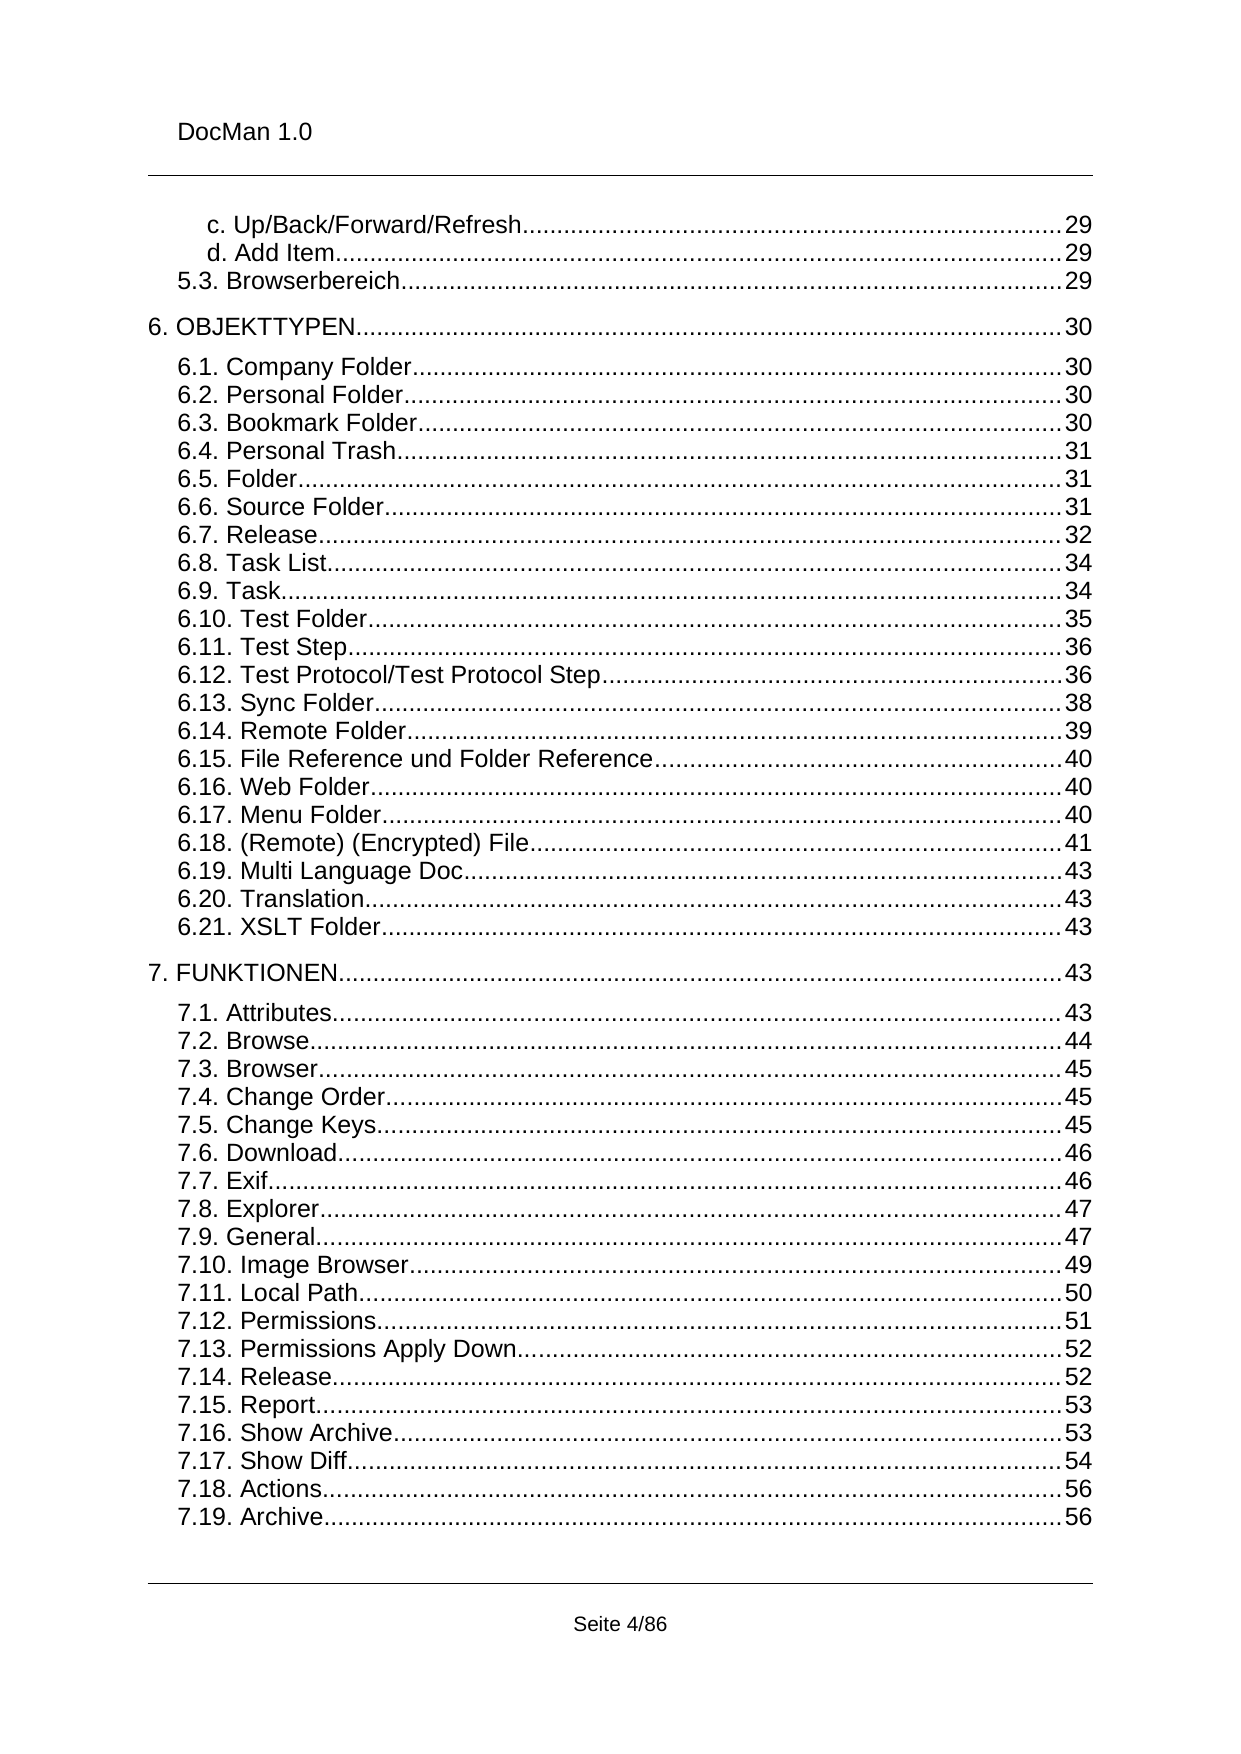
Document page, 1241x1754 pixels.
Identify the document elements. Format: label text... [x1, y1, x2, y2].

text 7.14. Release... 52 [177, 1363, 1093, 1391]
text 7.9. General... 47 [177, 1223, 1093, 1251]
text 6.9. Task 34 [177, 577, 1093, 605]
text 6.8. Task List 34 [177, 549, 1093, 577]
text 7.19. Archive 56 [177, 1503, 1093, 1531]
text 6.15. File Reference und Folder Reference 40 [177, 745, 1093, 773]
text 7.12. Permissions... 51 [177, 1307, 1093, 1335]
text 6. Objekttypen 30 [148, 313, 1093, 341]
text 6.16. Web Folder 40 [177, 773, 1093, 801]
text 7.16. Show Archive 53 [177, 1419, 1093, 1447]
text 6.1. Company Folder 30 [177, 353, 1093, 381]
text 7. Funktionen 43 [148, 959, 1093, 987]
text 6.21. XSLT Folder 43 [177, 913, 1093, 941]
text 7.13. Permissions Apply Down... 52 [177, 1335, 1093, 1363]
text 6.13. Sync Folder 38 [177, 689, 1093, 717]
text 6.14. Remote Folder 39 [177, 717, 1093, 745]
text 6.10. Test Folder 35 [177, 605, 1093, 633]
text d. Add Item 29 [207, 239, 1093, 267]
text c. Up/Back/Forward/Refresh 29 [207, 211, 1093, 239]
text 6.6. Source Folder 31 [177, 493, 1093, 521]
text 7.7. Exif... 46 [177, 1167, 1093, 1195]
text 6.19. Multi Language Doc 43 [177, 857, 1093, 885]
text 6.2. Personal Folder 30 [177, 381, 1093, 409]
text 7.3. Browser... 45 [177, 1054, 1093, 1083]
text 7.4. Change Order... 45 [177, 1083, 1093, 1111]
text 7.6. Download... 46 [177, 1139, 1093, 1167]
text 6.5. Folder 31 [177, 465, 1093, 493]
text 7.11. Local Path... 50 [177, 1279, 1093, 1307]
text 7.10. Image Browser 49 [177, 1251, 1093, 1279]
text 7.15. Report... 53 [177, 1391, 1093, 1419]
text 7.18. Actions... 56 [177, 1475, 1093, 1503]
text 6.3. Bookmark Folder 30 [177, 409, 1093, 437]
text 7.2. Browse 44 [177, 1027, 1093, 1054]
text 7.1. Attributes... 43 [177, 998, 1093, 1027]
text 6.12. Test Protocol/Test Protocol Step 36 [177, 661, 1093, 689]
text 6.7. Release 32 [177, 521, 1093, 549]
text 6.20. Translation 43 [177, 885, 1093, 913]
text 6.18. (Remote) (Encrypted) File 41 [177, 829, 1093, 857]
text 7.8. Explorer 47 [177, 1195, 1093, 1223]
text 5.3. Browserbereich 29 [177, 267, 1093, 295]
text 7.17. Show Diff... 54 [177, 1447, 1093, 1475]
text 6.4. Personal Trash 31 [177, 437, 1093, 465]
text 6.11. Test Step 36 [177, 633, 1093, 661]
text 7.5. Change Keys... 45 [177, 1111, 1093, 1139]
text 6.17. Menu Folder 40 [177, 801, 1093, 829]
